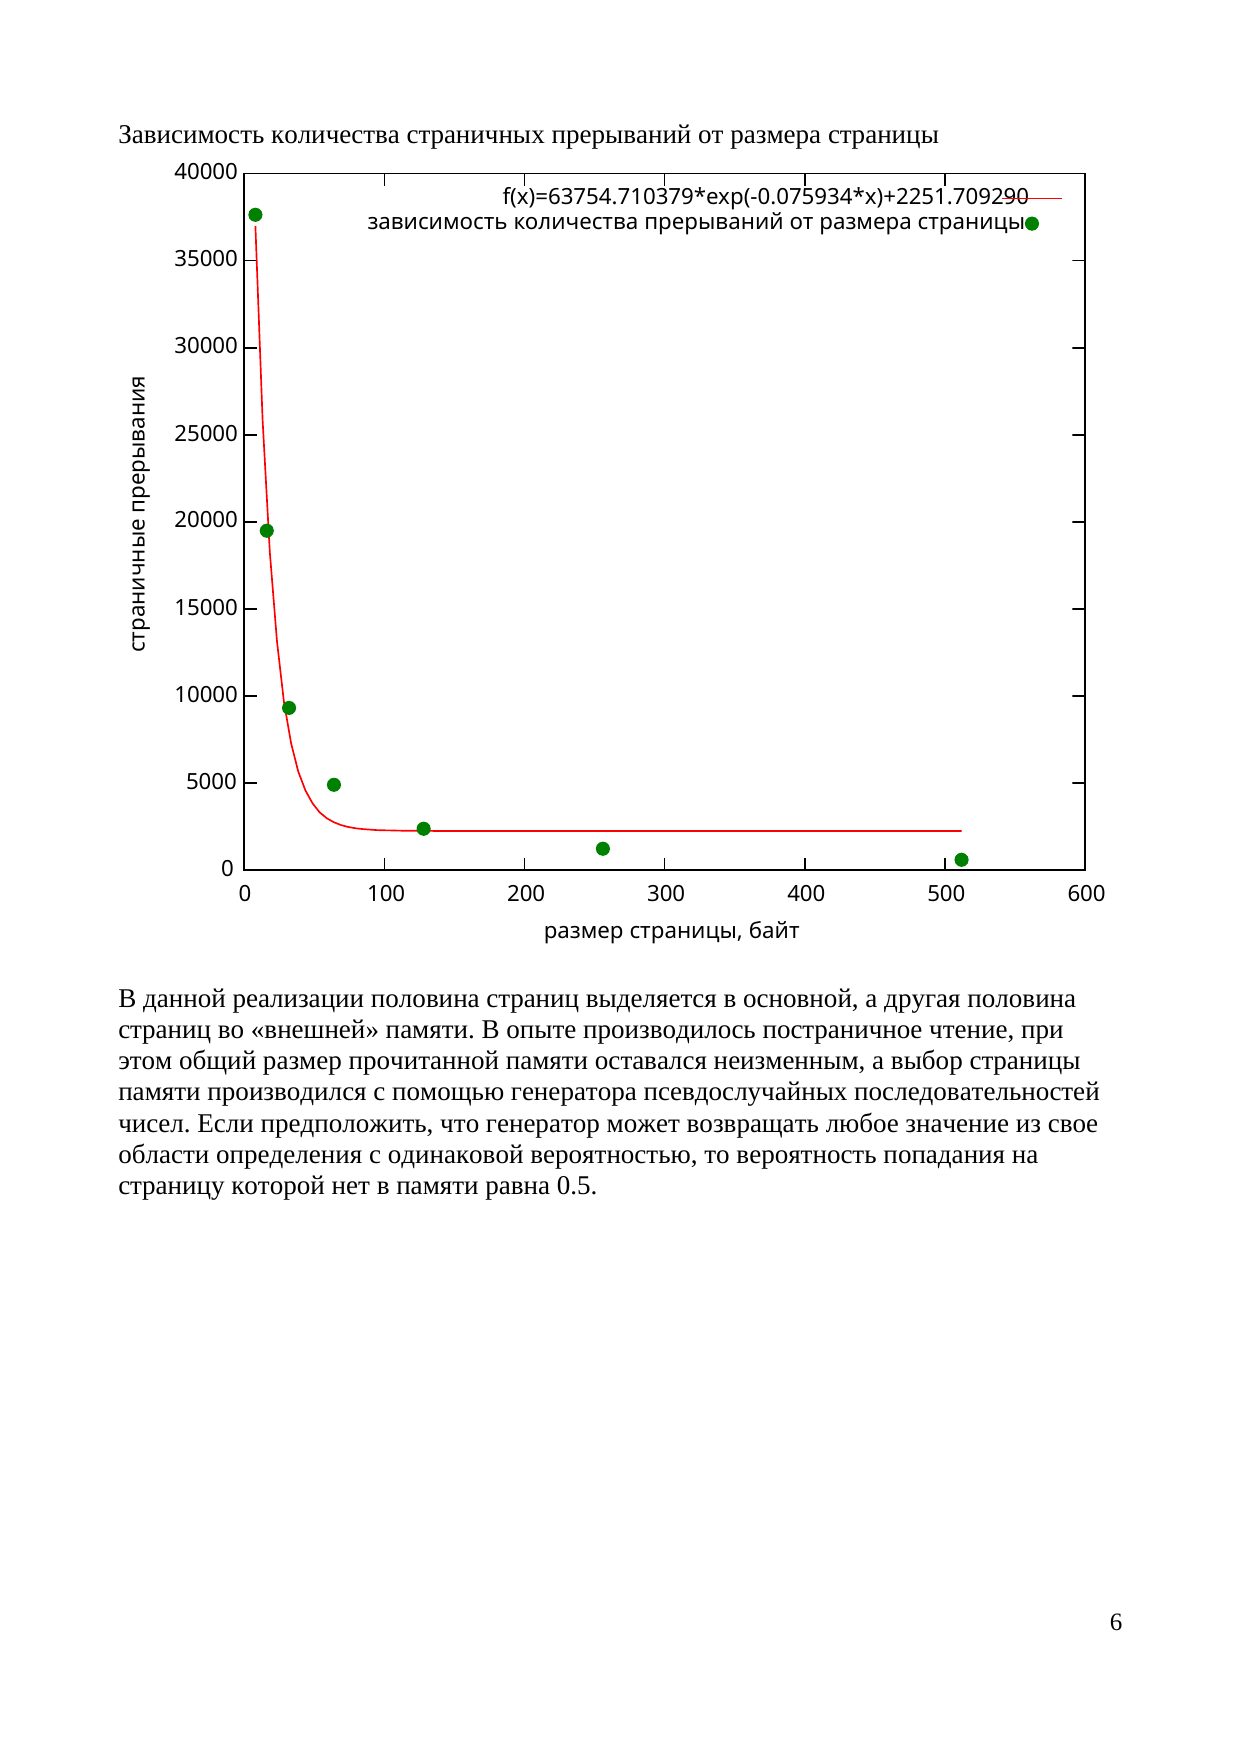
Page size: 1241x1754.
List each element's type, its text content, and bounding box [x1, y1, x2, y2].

text В данной реализации половина страниц выделяется в основной, а другая половина страниц во «внешней» памяти. В опыте производилось постраничное чтение, при этом общий размер прочитанной памяти оставался неизменным, а выбор страницы памяти производился с помощью генератора псевдослучайных последовательностей чисел. Если предположить, что генератор может возвращать любое значение из свое области определения с одинаковой вероятностью, то вероятность попадания на страницу которой нет в памяти равна 0.5. [118, 982, 1122, 1200]
text Зависимость количества страничных прерываний от размера страницы [118, 118, 1122, 149]
